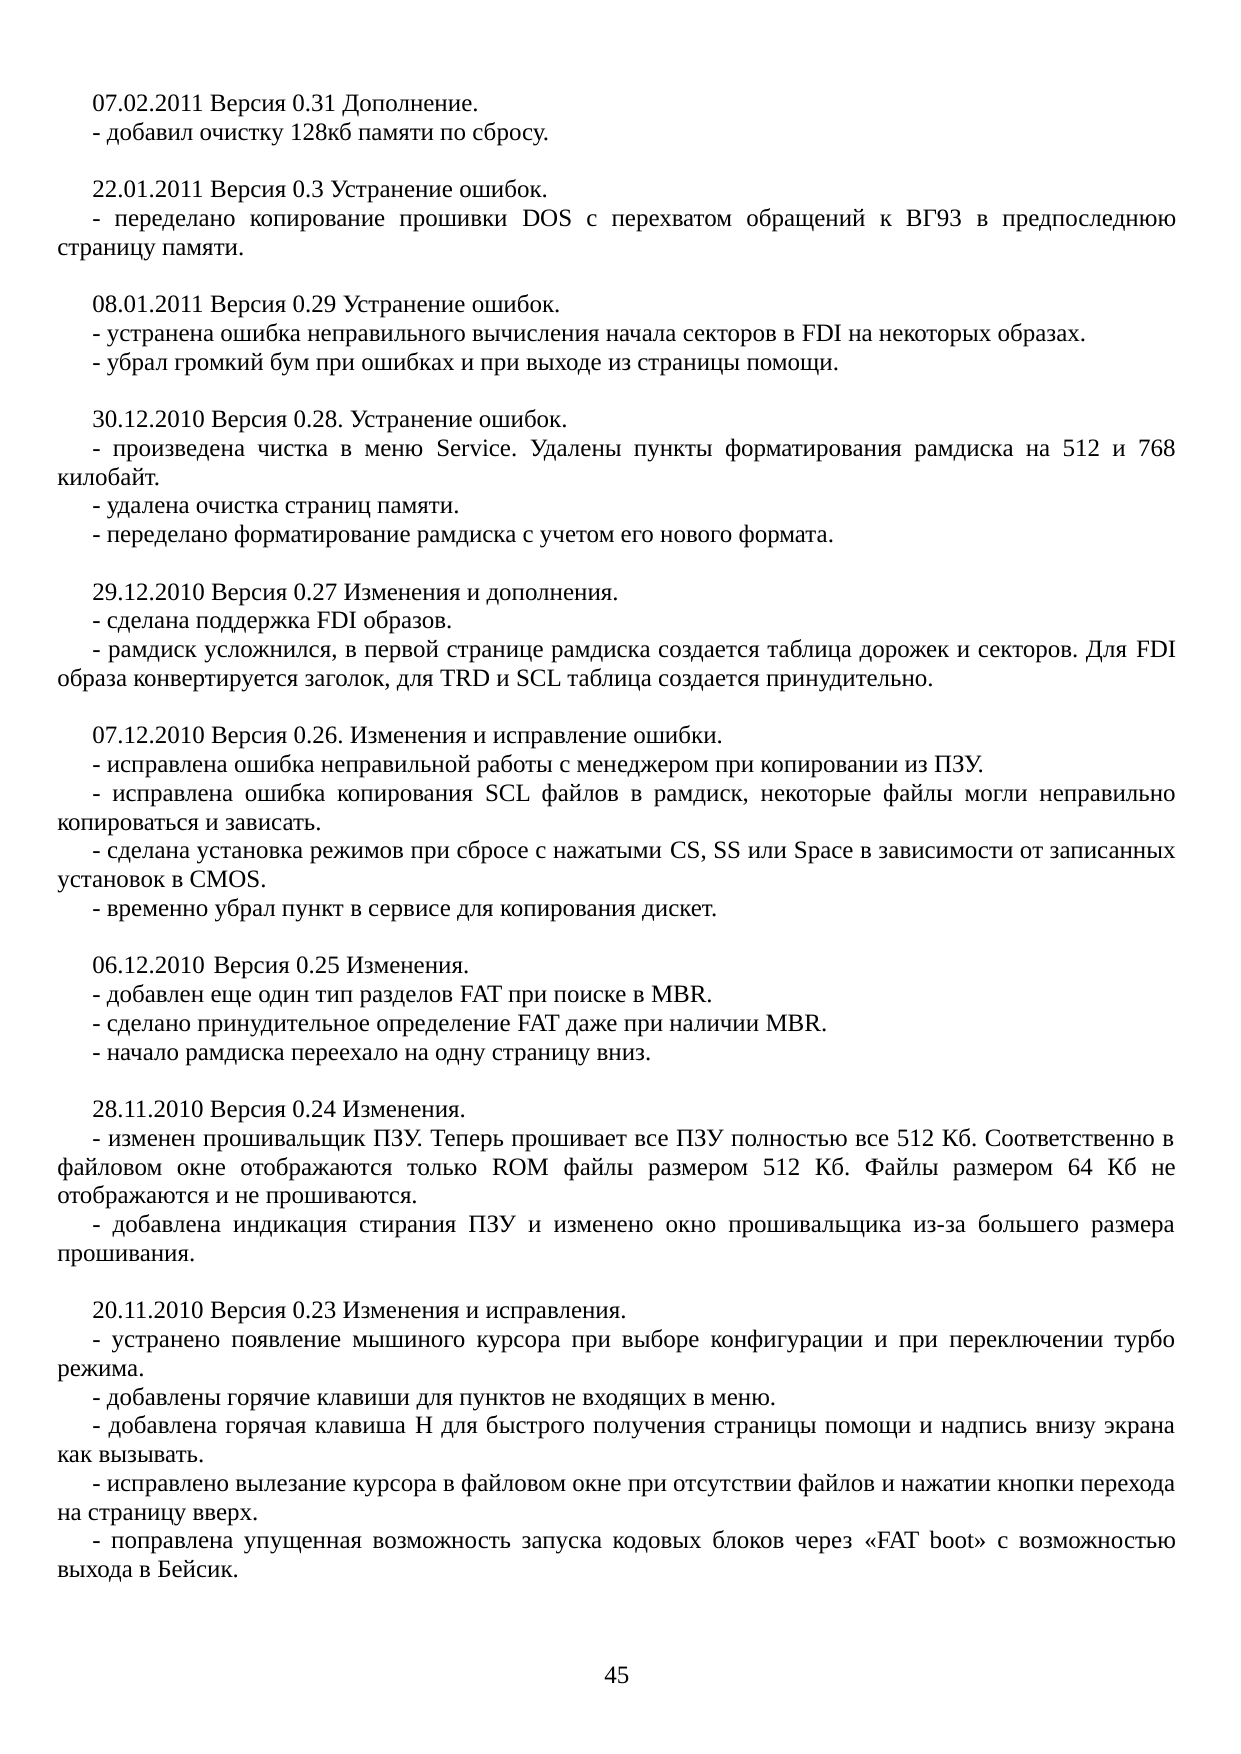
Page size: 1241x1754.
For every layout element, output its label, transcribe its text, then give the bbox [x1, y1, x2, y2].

text - добавил очистку 128кб памяти по сбросу. [57, 117, 1176, 146]
text - произведена чистка в меню Service. Удалены пункты форматирования рамдиска на 512 и 768 килобайт. [57, 433, 1176, 491]
text 22.01.2011 Версия 0.3 Устранение ошибок. [57, 174, 1176, 203]
text - убрал громкий бум при ошибках и при выходе из страницы помощи. [57, 347, 1176, 376]
text 20.11.2010 Версия 0.23 Изменения и исправления. [57, 1296, 1176, 1324]
text - исправлено вылезание курсора в файловом окне при отсутствии файлов и нажатии кнопки перехода на страницу вверх. [57, 1468, 1176, 1526]
text - переделано форматирование рамдиска с учетом его нового формата. [57, 519, 1176, 548]
text - переделано копирование прошивки DOS с перехватом обращений к ВГ93 в предпоследнюю страницу памяти. [57, 203, 1176, 261]
text - устранено появление мышиного курсора при выборе конфигурации и при переключении турбо режима. [57, 1324, 1176, 1382]
text 07.12.2010 Версия 0.26. Изменения и исправление ошибки. [57, 721, 1176, 749]
text 07.02.2011 Версия 0.31 Дополнение. [57, 88, 1176, 117]
text - сделана поддержка FDI образов. [57, 606, 1176, 634]
text - временно убрал пункт в сервисе для копирования дискет. [57, 893, 1176, 922]
text 29.12.2010 Версия 0.27 Изменения и дополнения. [57, 577, 1176, 606]
text - сделана установка режимов при сбросе с нажатыми CS, SS или Space в зависимости от записанных установок в CMOS. [57, 836, 1176, 893]
text - добавлена горячая клавиша H для быстрого получения страницы помощи и надпись внизу экрана как вызывать. [57, 1411, 1176, 1468]
text - добавлена индикация стирания ПЗУ и изменено окно прошивальщика из-за большего размера прошивания. [57, 1209, 1176, 1267]
text - исправлена ошибка копирования SCL файлов в рамдиск, некоторые файлы могли неправильно копироваться и зависать. [57, 778, 1176, 836]
text 06.12.2010 Версия 0.25 Изменения. [57, 951, 1176, 979]
text - устранена ошибка неправильного вычисления начала секторов в FDI на некоторых образах. [57, 318, 1176, 347]
text - начало рамдиска переехало на одну страницу вниз. [57, 1037, 1176, 1066]
text - сделано принудительное определение FAT даже при наличии MBR. [57, 1008, 1176, 1037]
text - рамдиск усложнился, в первой странице рамдиска создается таблица дорожек и секторов. Для FDI образа конвертируется заголок, для TRD и SCL таблица создается принудительно. [57, 634, 1176, 692]
text - удалена очистка страниц памяти. [57, 491, 1176, 519]
text - поправлена упущенная возможность запуска кодовых блоков через «FAT boot» с возможностью выхода в Бейсик. [57, 1526, 1176, 1583]
text 08.01.2011 Версия 0.29 Устранение ошибок. [57, 289, 1176, 318]
text - исправлена ошибка неправильной работы с менеджером при копировании из ПЗУ. [57, 749, 1176, 778]
text 28.11.2010 Версия 0.24 Изменения. [57, 1094, 1176, 1123]
text - изменен прошивальщик ПЗУ. Теперь прошивает все ПЗУ полностью все 512 Кб. Соответственно в файловом окне отображаются только ROM файлы размером 512 Кб. Файлы размером 64 Кб не отображаются и не прошиваются. [57, 1123, 1176, 1209]
text 30.12.2010 Версия 0.28. Устранение ошибок. [57, 404, 1176, 433]
text - добавлены горячие клавиши для пунктов не входящих в меню. [57, 1382, 1176, 1411]
text - добавлен еще один тип разделов FAT при поиске в MBR. [57, 979, 1176, 1008]
